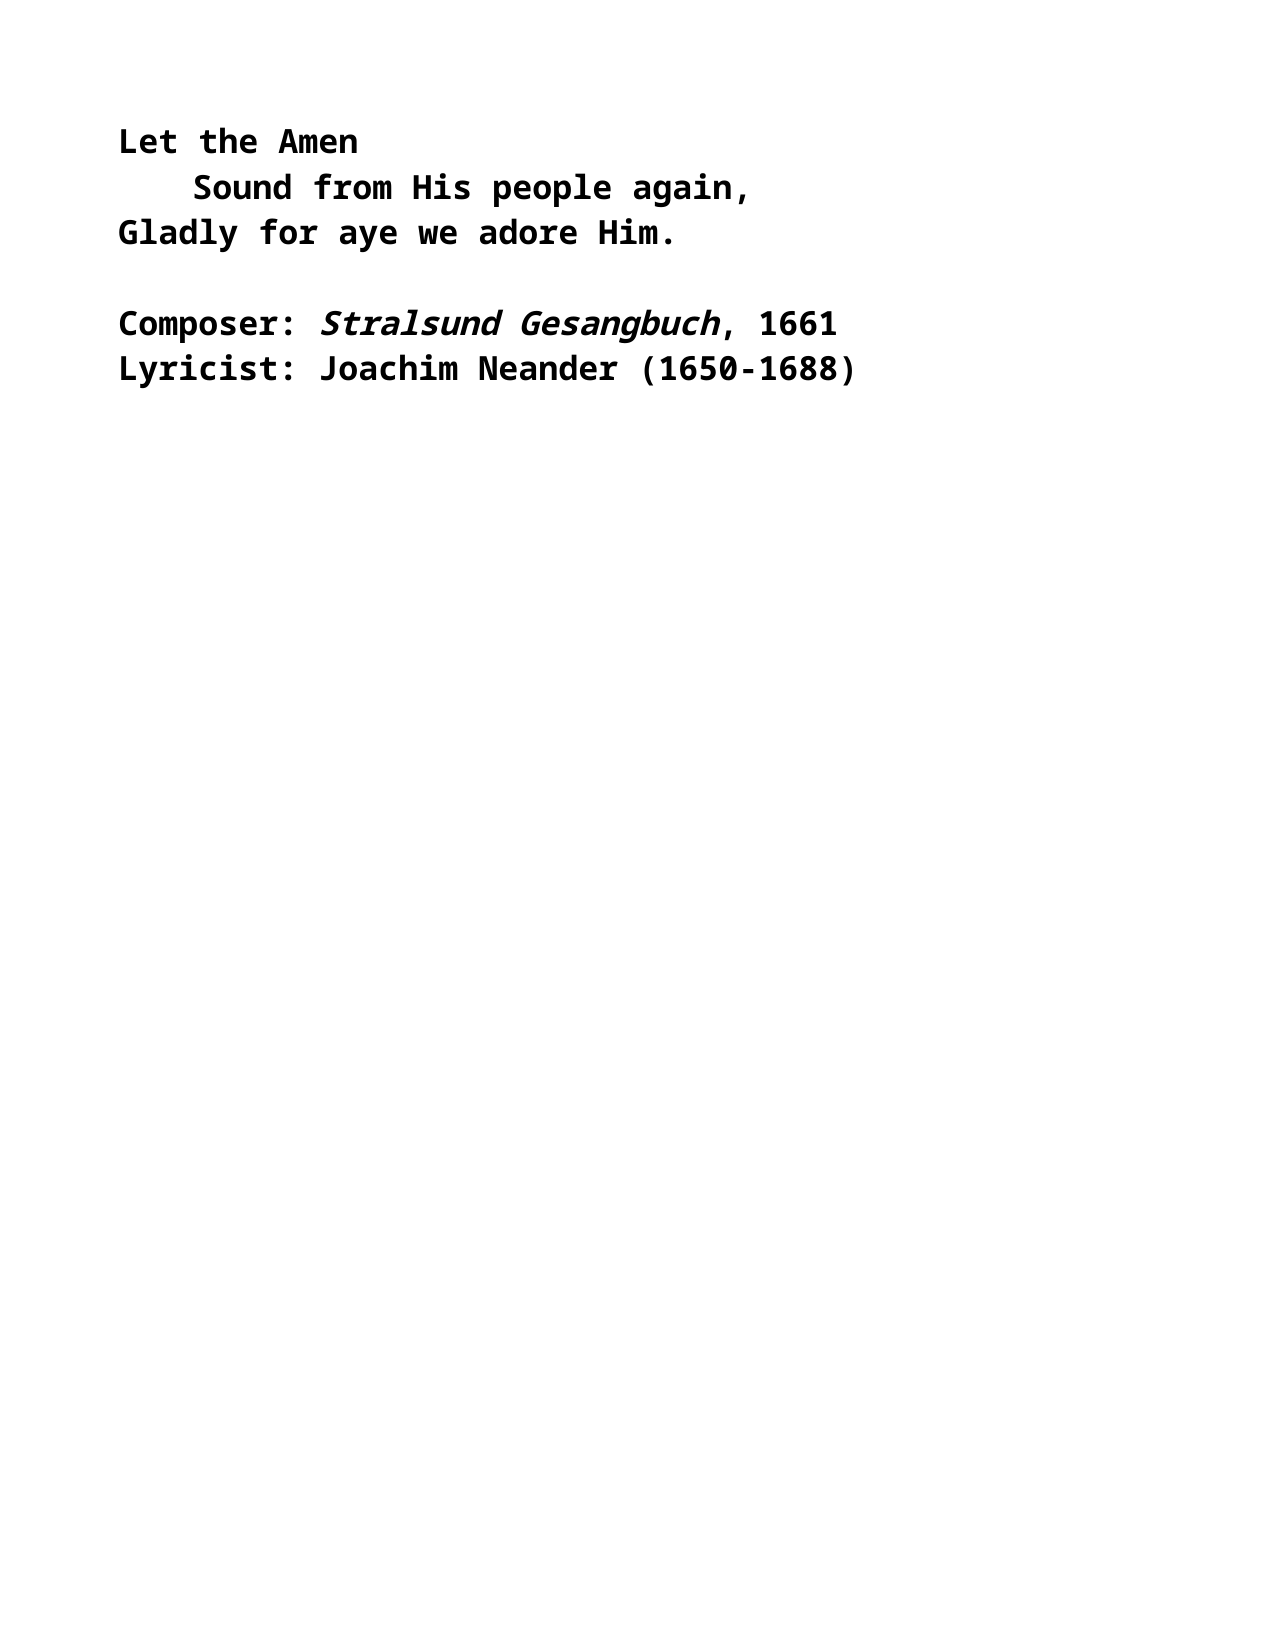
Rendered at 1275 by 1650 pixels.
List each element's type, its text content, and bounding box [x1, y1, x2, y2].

text Composer: Stralsund Gesangbuch, 1661 [118, 300, 1157, 345]
text Sound from His people again, [118, 163, 1157, 209]
text Lyricist: Joachim Neander (1650-1688) [118, 345, 1157, 391]
text Gladly for aye we adore Him. [118, 209, 1157, 254]
text Let the Amen [118, 118, 1157, 163]
